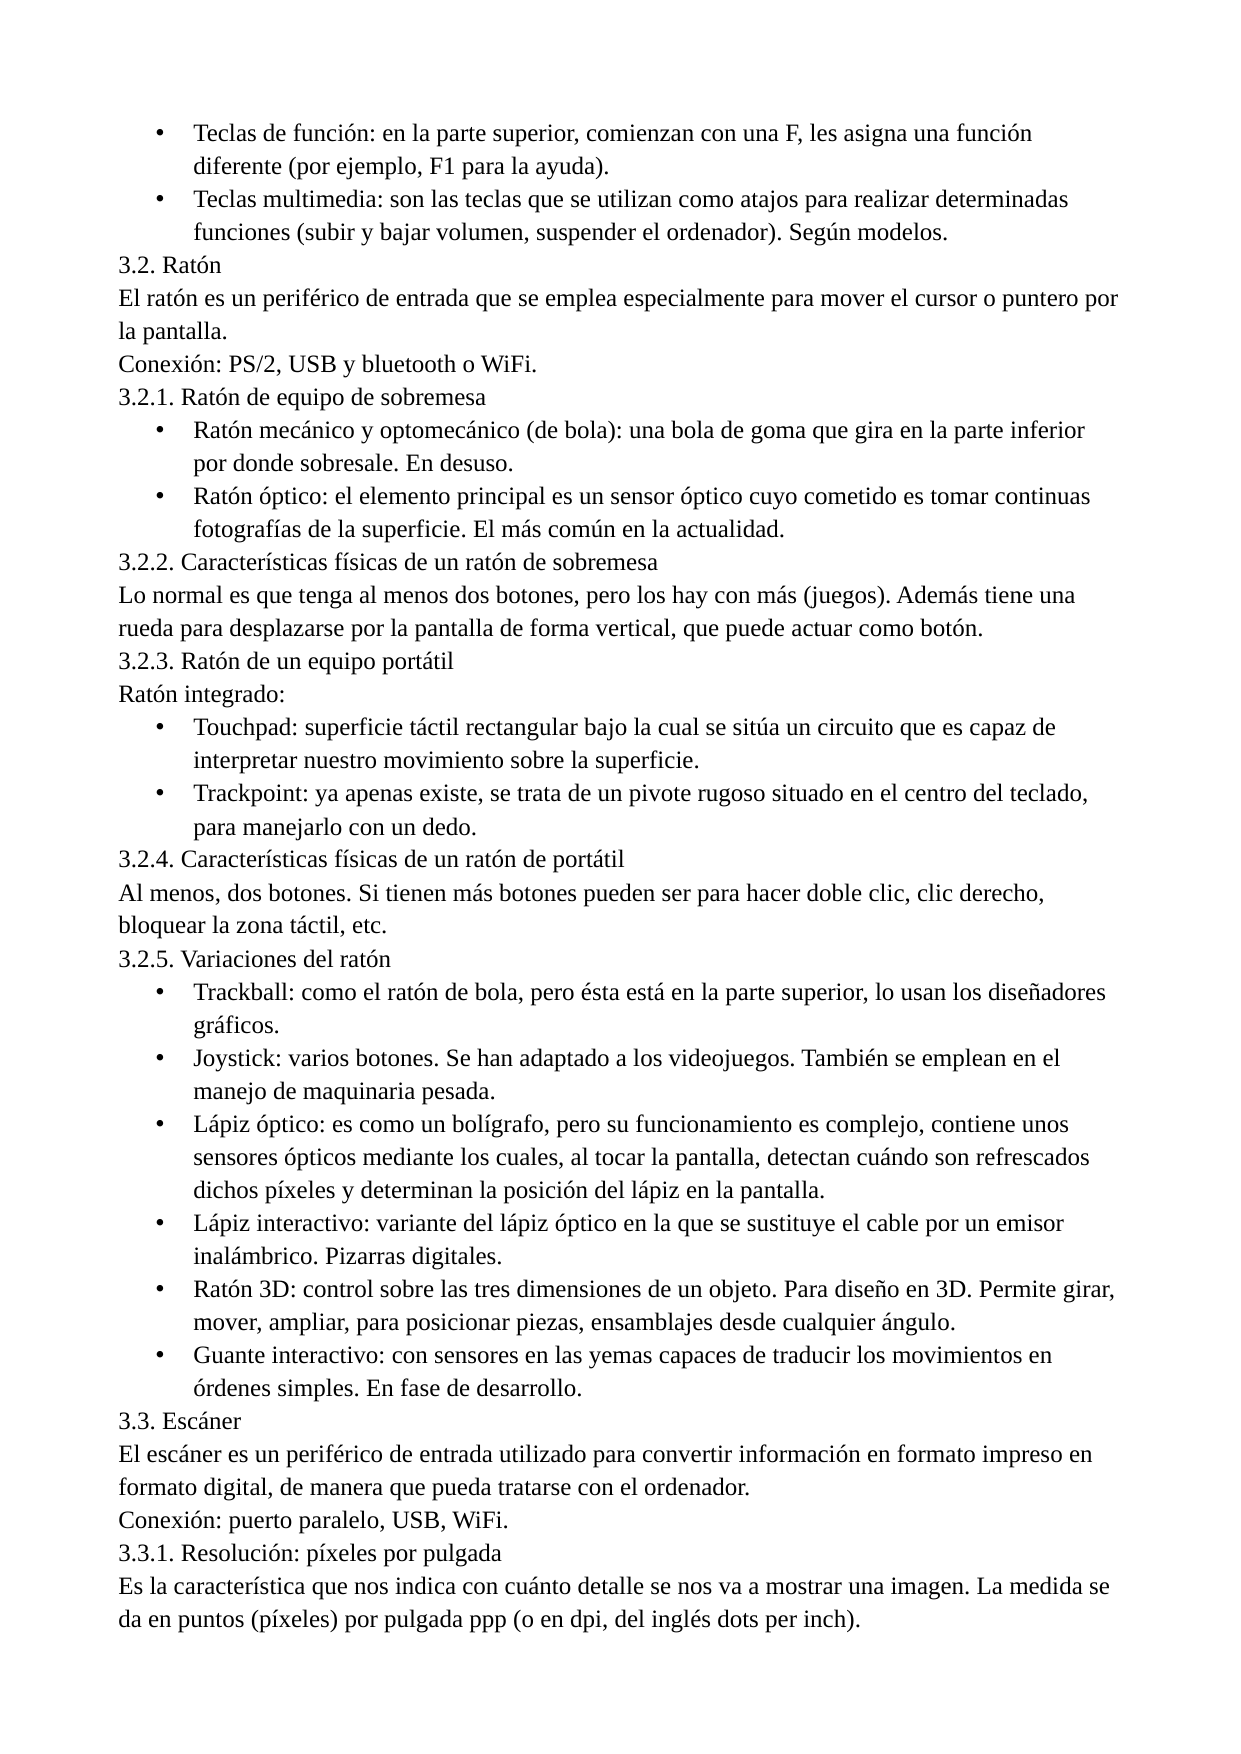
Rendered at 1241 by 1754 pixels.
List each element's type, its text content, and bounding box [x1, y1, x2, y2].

list Lápiz óptico: es como un bolígrafo, pero su funcionamiento es complejo, contiene unos sensores ópticos mediante los cuales, al tocar la pantalla, detectan cuándo son refrescados dichos píxeles y determinan la posición del lápiz en la pantalla. [156, 1109, 1122, 1203]
text 3.3. Escáner [118, 1406, 1122, 1435]
text 3.2.1. Ratón de equipo de sobremesa [118, 382, 1122, 411]
text 3.3.1. Resolución: píxeles por pulgada [118, 1538, 1122, 1567]
list Ratón óptico: el elemento principal es un sensor óptico cuyo cometido es tomar continuas fotografías de la superficie. El más común en la actualidad. [156, 481, 1122, 543]
text Conexión: puerto paralelo, USB, WiFi. [118, 1505, 1122, 1534]
text 3.2.5. Variaciones del ratón [118, 944, 1122, 972]
list Teclas de función: en la parte superior, comienzan con una F, les asigna una función diferente (por ejemplo, F1 para la ayuda). [156, 118, 1122, 180]
list Ratón 3D: control sobre las tres dimensiones de un objeto. Para diseño en 3D. Permite girar, mover, ampliar, para posicionar piezas, ensamblajes desde cualquier ángulo. [156, 1274, 1122, 1336]
text Es la característica que nos indica con cuánto detalle se nos va a mostrar una imagen. La medida se da en puntos (píxeles) por pulgada ppp (o en dpi, del inglés dots per inch). [118, 1571, 1122, 1633]
text Al menos, dos botones. Si tienen más botones pueden ser para hacer doble clic, clic derecho, bloquear la zona táctil, etc. [118, 878, 1122, 939]
list Trackpoint: ya apenas existe, se trata de un pivote rugoso situado en el centro del teclado, para manejarlo con un dedo. [156, 778, 1122, 840]
text 3.2.2. Características físicas de un ratón de sobremesa [118, 547, 1122, 576]
list Touchpad: superficie táctil rectangular bajo la cual se sitúa un circuito que es capaz de interpretar nuestro movimiento sobre la superficie. [156, 712, 1122, 774]
text Ratón integrado: [118, 679, 1122, 708]
list Ratón mecánico y optomecánico (de bola): una bola de goma que gira en la parte inferior por donde sobresale. En desuso. [156, 415, 1122, 477]
list Lápiz interactivo: variante del lápiz óptico en la que se sustituye el cable por un emisor inalámbrico. Pizarras digitales. [156, 1208, 1122, 1269]
text 3.2.3. Ratón de un equipo portátil [118, 646, 1122, 675]
text 3.2.4. Características físicas de un ratón de portátil [118, 844, 1122, 873]
text Conexión: PS/2, USB y bluetooth o WiFi. [118, 349, 1122, 378]
text Lo normal es que tenga al menos dos botones, pero los hay con más (juegos). Además tiene una rueda para desplazarse por la pantalla de forma vertical, que puede actuar como botón. [118, 580, 1122, 642]
text El ratón es un periférico de entrada que se emplea especialmente para mover el cursor o puntero por la pantalla. [118, 283, 1122, 345]
list Trackball: como el ratón de bola, pero ésta está en la parte superior, lo usan los diseñadores gráficos. [156, 977, 1122, 1038]
text El escáner es un periférico de entrada utilizado para convertir información en formato impreso en formato digital, de manera que pueda tratarse con el ordenador. [118, 1439, 1122, 1501]
list Joystick: varios botones. Se han adaptado a los videojuegos. También se emplean en el manejo de maquinaria pesada. [156, 1043, 1122, 1104]
list Teclas multimedia: son las teclas que se utilizan como atajos para realizar determinadas funciones (subir y bajar volumen, suspender el ordenador). Según modelos. [156, 184, 1122, 246]
list Guante interactivo: con sensores en las yemas capaces de traducir los movimientos en órdenes simples. En fase de desarrollo. [156, 1340, 1122, 1402]
text 3.2. Ratón [118, 250, 1122, 279]
